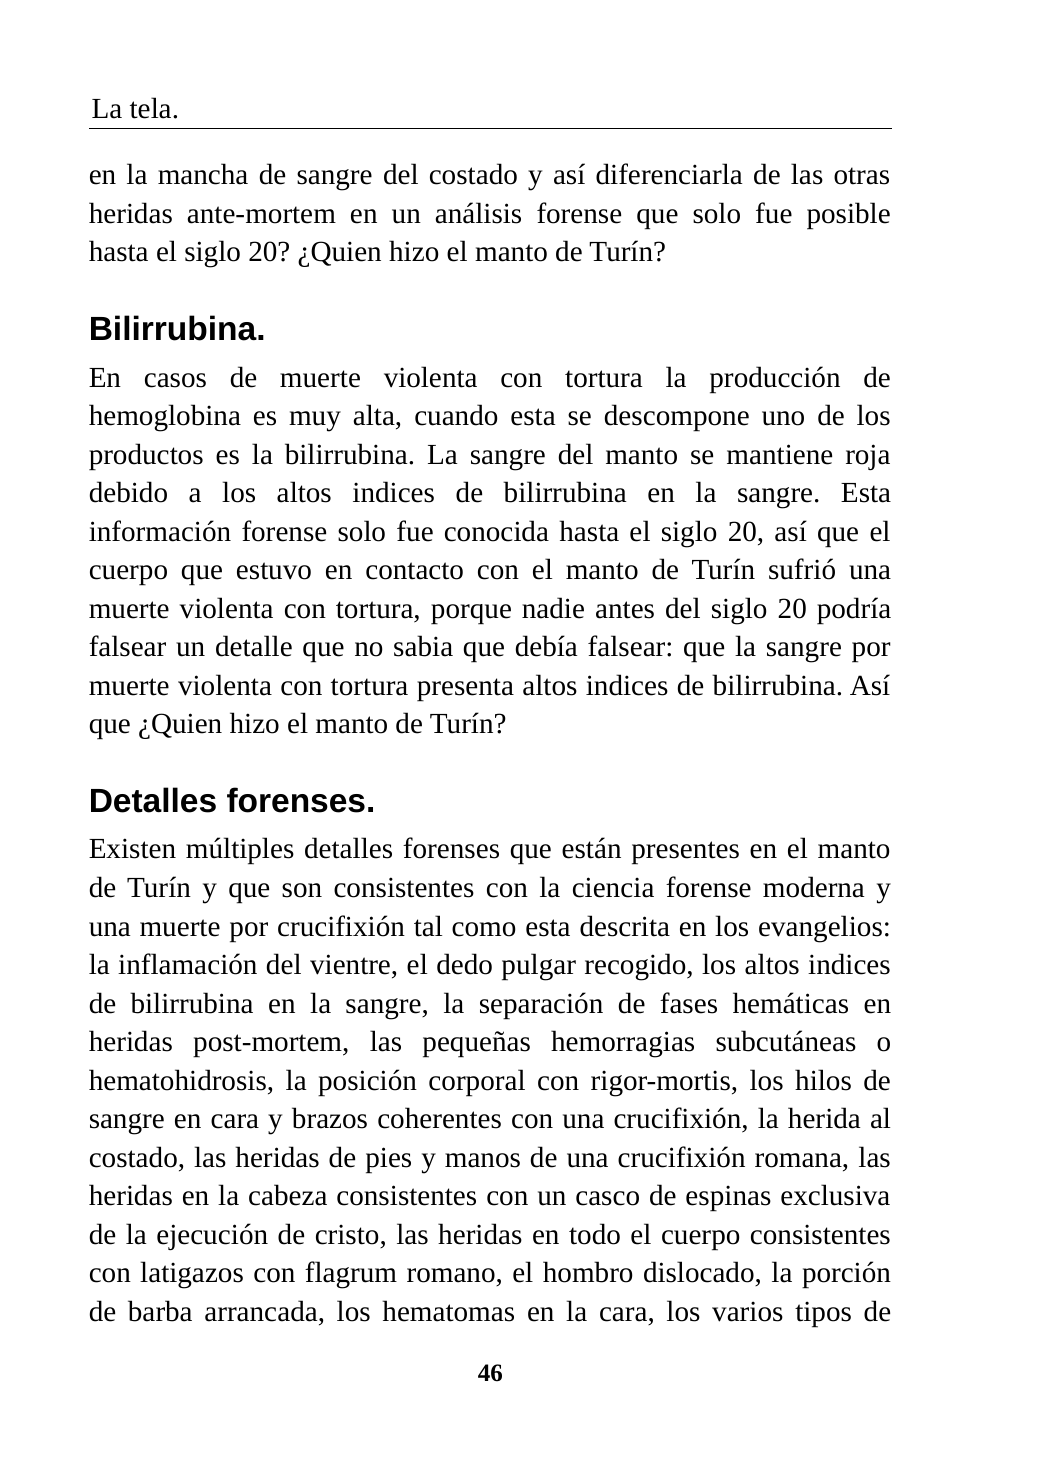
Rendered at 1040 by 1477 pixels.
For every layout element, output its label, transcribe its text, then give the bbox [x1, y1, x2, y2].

text En casos de muerte violenta con tortura la producción de hemoglobina es muy alta, cuando esta se descompone uno de los productos es la bilirrubina. La sangre del manto se mantiene roja debido a los altos indices de bilirrubina en la sangre. Esta información forense solo fue conocida hasta el siglo 20, así que el cuerpo que estuvo en contacto con el manto de Turín sufrió una muerte violenta con tortura, porque nadie antes del siglo 20 podría falsear un detalle que no sabia que debía falsear: que la sangre por muerte violenta con tortura presenta altos indices de bilirrubina. Así que ¿Quien hizo el manto de Turín? [88, 360, 892, 740]
subtitle Detalles forenses. [88, 781, 892, 819]
subtitle Bilirrubina. [88, 308, 892, 347]
text Existen múltiples detalles forenses que están presentes en el manto de Turín y que son consistentes con la ciencia forense moderna y una muerte por crucifixión tal como esta descrita en los evangelios: la inflamación del vientre, el dedo pulgar recogido, los altos indices de bilirrubina en la sangre, la separación de fases hemáticas en heridas post-mortem, las pequeñas hemorragias subcutáneas o hematohidrosis, la posición corporal con rigor-mortis, los hilos de sangre en cara y brazos coherentes con una crucifixión, la herida al costado, las heridas de pies y manos de una crucifixión romana, las heridas en la cabeza consistentes con un casco de espinas exclusiva de la ejecución de cristo, las heridas en todo el cuerpo consistentes con latigazos con flagrum romano, el hombro dislocado, la porción de barba arrancada, los hematomas en la cara, los varios tipos de [88, 832, 892, 1328]
text en la mancha de sangre del costado y así diferenciarla de las otras heridas ante-mortem en un análisis forense que solo fue posible hasta el siglo 20? ¿Quien hizo el manto de Turín? [88, 157, 892, 268]
